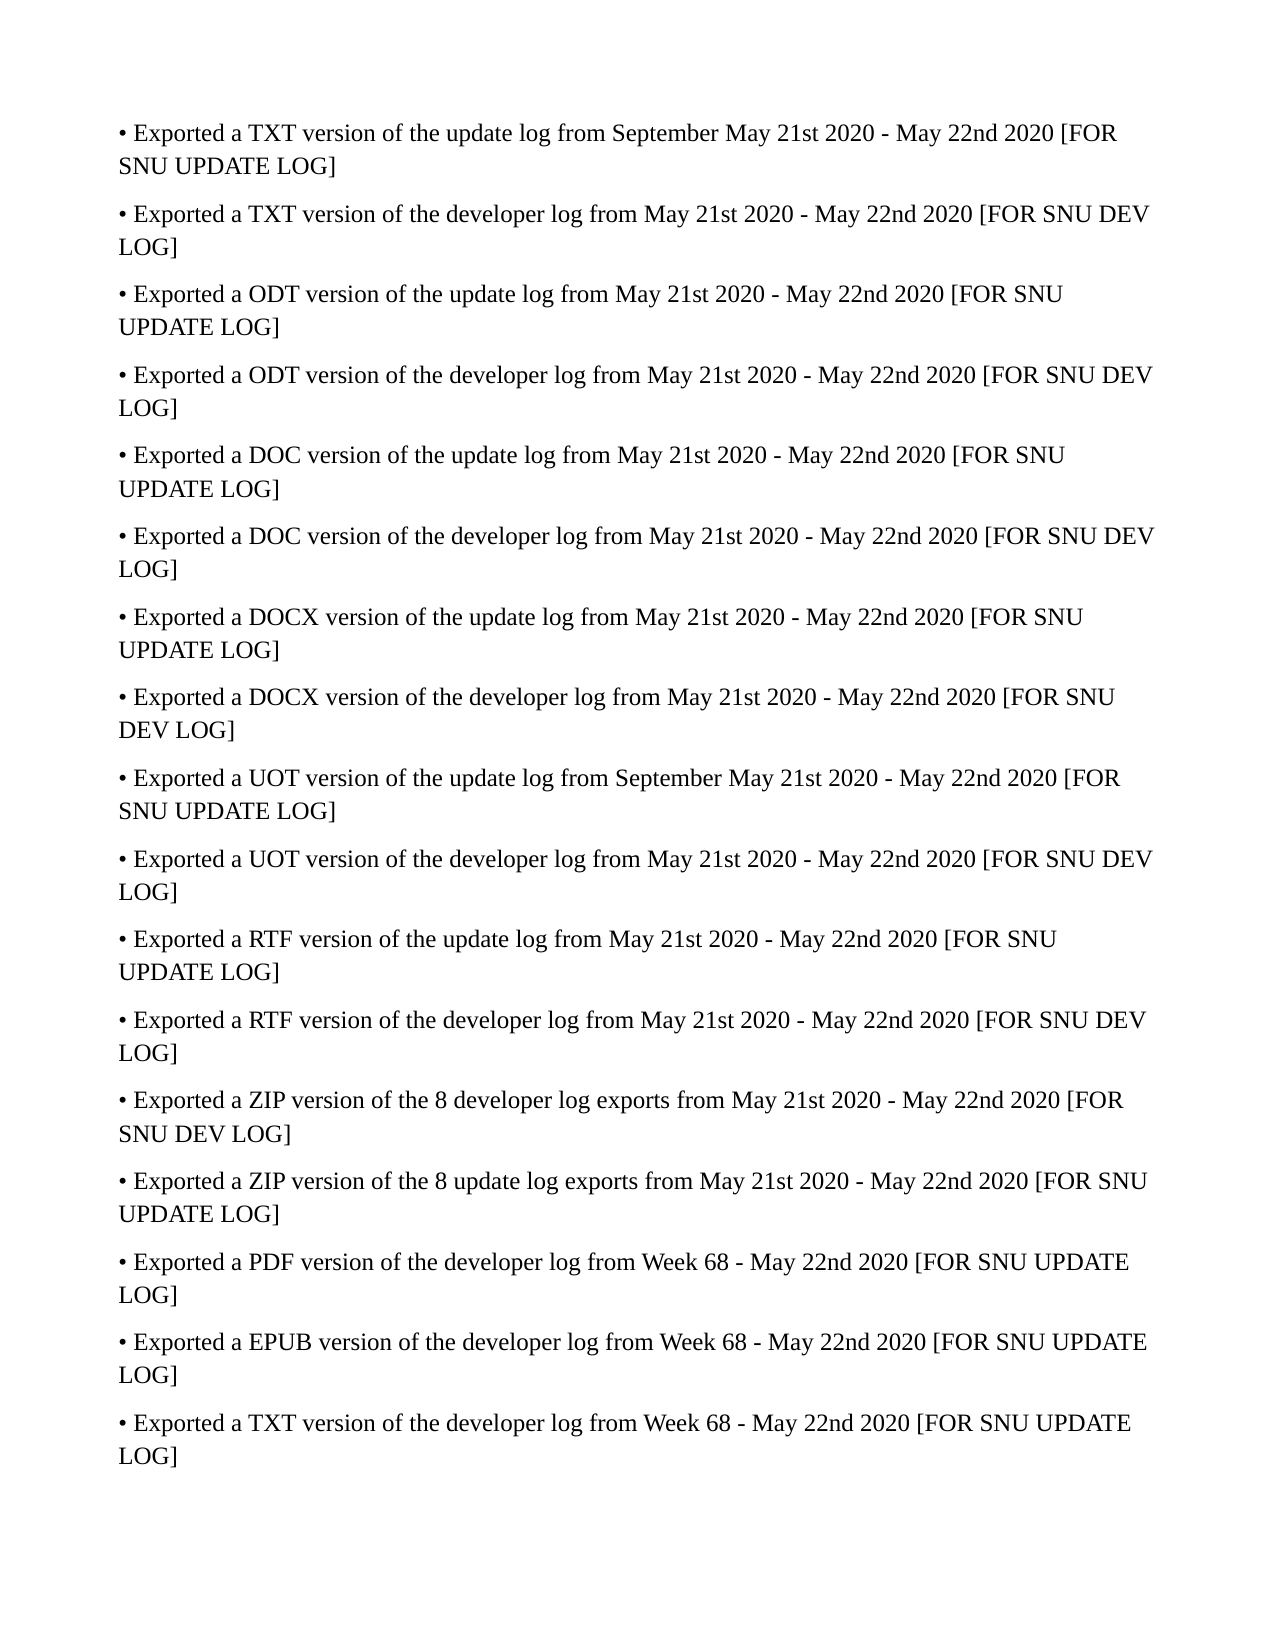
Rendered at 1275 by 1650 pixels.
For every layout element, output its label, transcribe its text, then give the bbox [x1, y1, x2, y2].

text • Exported a DOCX version of the developer log from May 21st 2020 - May 22nd 2020 [FOR SNU DEV LOG] [118, 682, 1157, 744]
text • Exported a ZIP version of the 8 developer log exports from May 21st 2020 - May 22nd 2020 [FOR SNU DEV LOG] [118, 1086, 1157, 1147]
text • Exported a RTF version of the update log from May 21st 2020 - May 22nd 2020 [FOR SNU UPDATE LOG] [118, 924, 1157, 986]
text • Exported a DOCX version of the update log from May 21st 2020 - May 22nd 2020 [FOR SNU UPDATE LOG] [118, 602, 1157, 664]
text • Exported a PDF version of the developer log from Week 68 - May 22nd 2020 [FOR SNU UPDATE LOG] [118, 1247, 1157, 1309]
text • Exported a TXT version of the developer log from Week 68 - May 22nd 2020 [FOR SNU UPDATE LOG] [118, 1408, 1157, 1470]
text • Exported a UOT version of the developer log from May 21st 2020 - May 22nd 2020 [FOR SNU DEV LOG] [118, 844, 1157, 906]
text • Exported a ODT version of the developer log from May 21st 2020 - May 22nd 2020 [FOR SNU DEV LOG] [118, 360, 1157, 422]
text • Exported a ZIP version of the 8 update log exports from May 21st 2020 - May 22nd 2020 [FOR SNU UPDATE LOG] [118, 1166, 1157, 1228]
text • Exported a RTF version of the developer log from May 21st 2020 - May 22nd 2020 [FOR SNU DEV LOG] [118, 1005, 1157, 1067]
text • Exported a EPUB version of the developer log from Week 68 - May 22nd 2020 [FOR SNU UPDATE LOG] [118, 1327, 1157, 1389]
text • Exported a UOT version of the update log from September May 21st 2020 - May 22nd 2020 [FOR SNU UPDATE LOG] [118, 763, 1157, 825]
text • Exported a ODT version of the update log from May 21st 2020 - May 22nd 2020 [FOR SNU UPDATE LOG] [118, 279, 1157, 341]
text • Exported a DOC version of the developer log from May 21st 2020 - May 22nd 2020 [FOR SNU DEV LOG] [118, 521, 1157, 583]
text • Exported a TXT version of the update log from September May 21st 2020 - May 22nd 2020 [FOR SNU UPDATE LOG] [118, 118, 1157, 180]
text • Exported a DOC version of the update log from May 21st 2020 - May 22nd 2020 [FOR SNU UPDATE LOG] [118, 441, 1157, 502]
text • Exported a TXT version of the developer log from May 21st 2020 - May 22nd 2020 [FOR SNU DEV LOG] [118, 199, 1157, 261]
